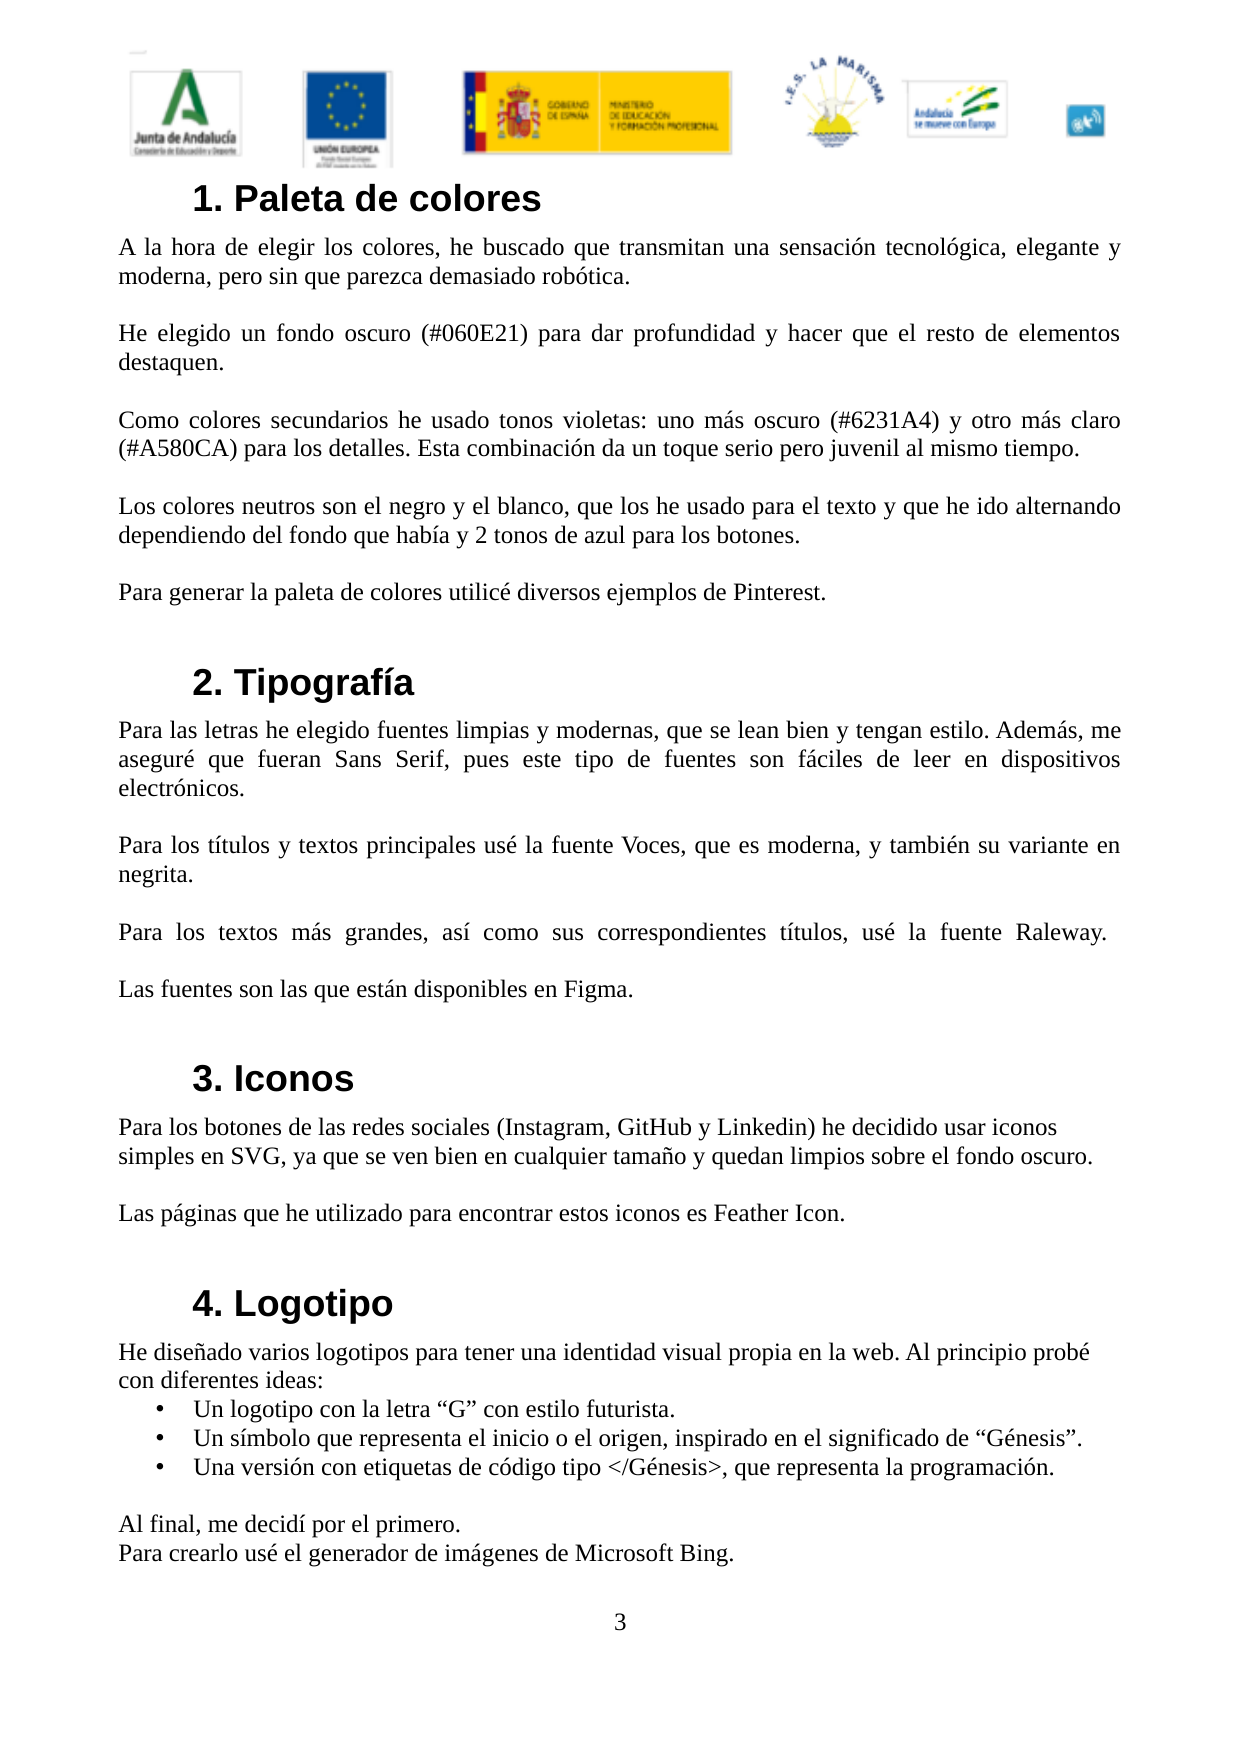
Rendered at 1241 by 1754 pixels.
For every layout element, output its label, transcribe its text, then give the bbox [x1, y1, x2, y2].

text Los colores neutros son el negro y el blanco, que los he usado para el texto y que he ido alternando dependiendo del fondo que había y 2 tonos de azul para los botones. [118, 491, 1122, 548]
text Para generar la paleta de colores utilicé diversos ejemplos de Pinterest. [118, 577, 1122, 606]
list Un logotipo con la letra “G” con estilo futurista. [156, 1394, 1122, 1423]
text Para las letras he elegido fuentes limpias y modernas, que se lean bien y tengan estilo. Además, me aseguré que fueran Sans Serif, pues este tipo de fuentes son fáciles de leer en dispositivos electrónicos. Para los títulos y textos principales usé la fuente Voces, que es moderna, y también su variante en negrita. Para los textos más grandes, así como sus correspondientes títulos, usé la fuente Raleway. Las fuentes son las que están disponibles en Figma. [118, 715, 1122, 1003]
subtitle 1. Paleta de colores [118, 177, 1122, 220]
text Para los botones de las redes sociales (Instagram, GitHub y Linkedin) he decidido usar iconos simples en SVG, ya que se ven bien en cualquier tamaño y quedan limpios sobre el fondo oscuro. Las páginas que he utilizado para encontrar estos iconos es Feather Icon. [118, 1112, 1122, 1227]
subtitle 4. Logotipo [118, 1281, 1122, 1324]
text He elegido un fondo oscuro (#060E21) para dar profundidad y hacer que el resto de elementos destaquen. [118, 290, 1122, 376]
list Una versión con etiquetas de código tipo </Génesis>, que representa la programación. [156, 1452, 1122, 1480]
subtitle 2. Tipografía [118, 660, 1122, 703]
text Para crearlo usé el generador de imágenes de Microsoft Bing. [118, 1538, 1122, 1567]
text A la hora de elegir los colores, he buscado que transmitan una sensación tecnológica, elegante y moderna, pero sin que parezca demasiado robótica. [118, 232, 1122, 290]
text Al final, me decidí por el primero. [118, 1509, 1122, 1538]
subtitle 3. Iconos [118, 1057, 1122, 1100]
text Como colores secundarios he usado tonos violetas: uno más oscuro (#6231A4) y otro más claro (#A580CA) para los detalles. Esta combinación da un toque serio pero juvenil al mismo tiempo. [118, 376, 1122, 462]
list Un símbolo que representa el inicio o el origen, inspirado en el significado de “Génesis”. [156, 1423, 1122, 1452]
text He diseñado varios logotipos para tener una identidad visual propia en la web. Al principio probé con diferentes ideas: [118, 1337, 1122, 1394]
picture [118, 47, 1123, 172]
